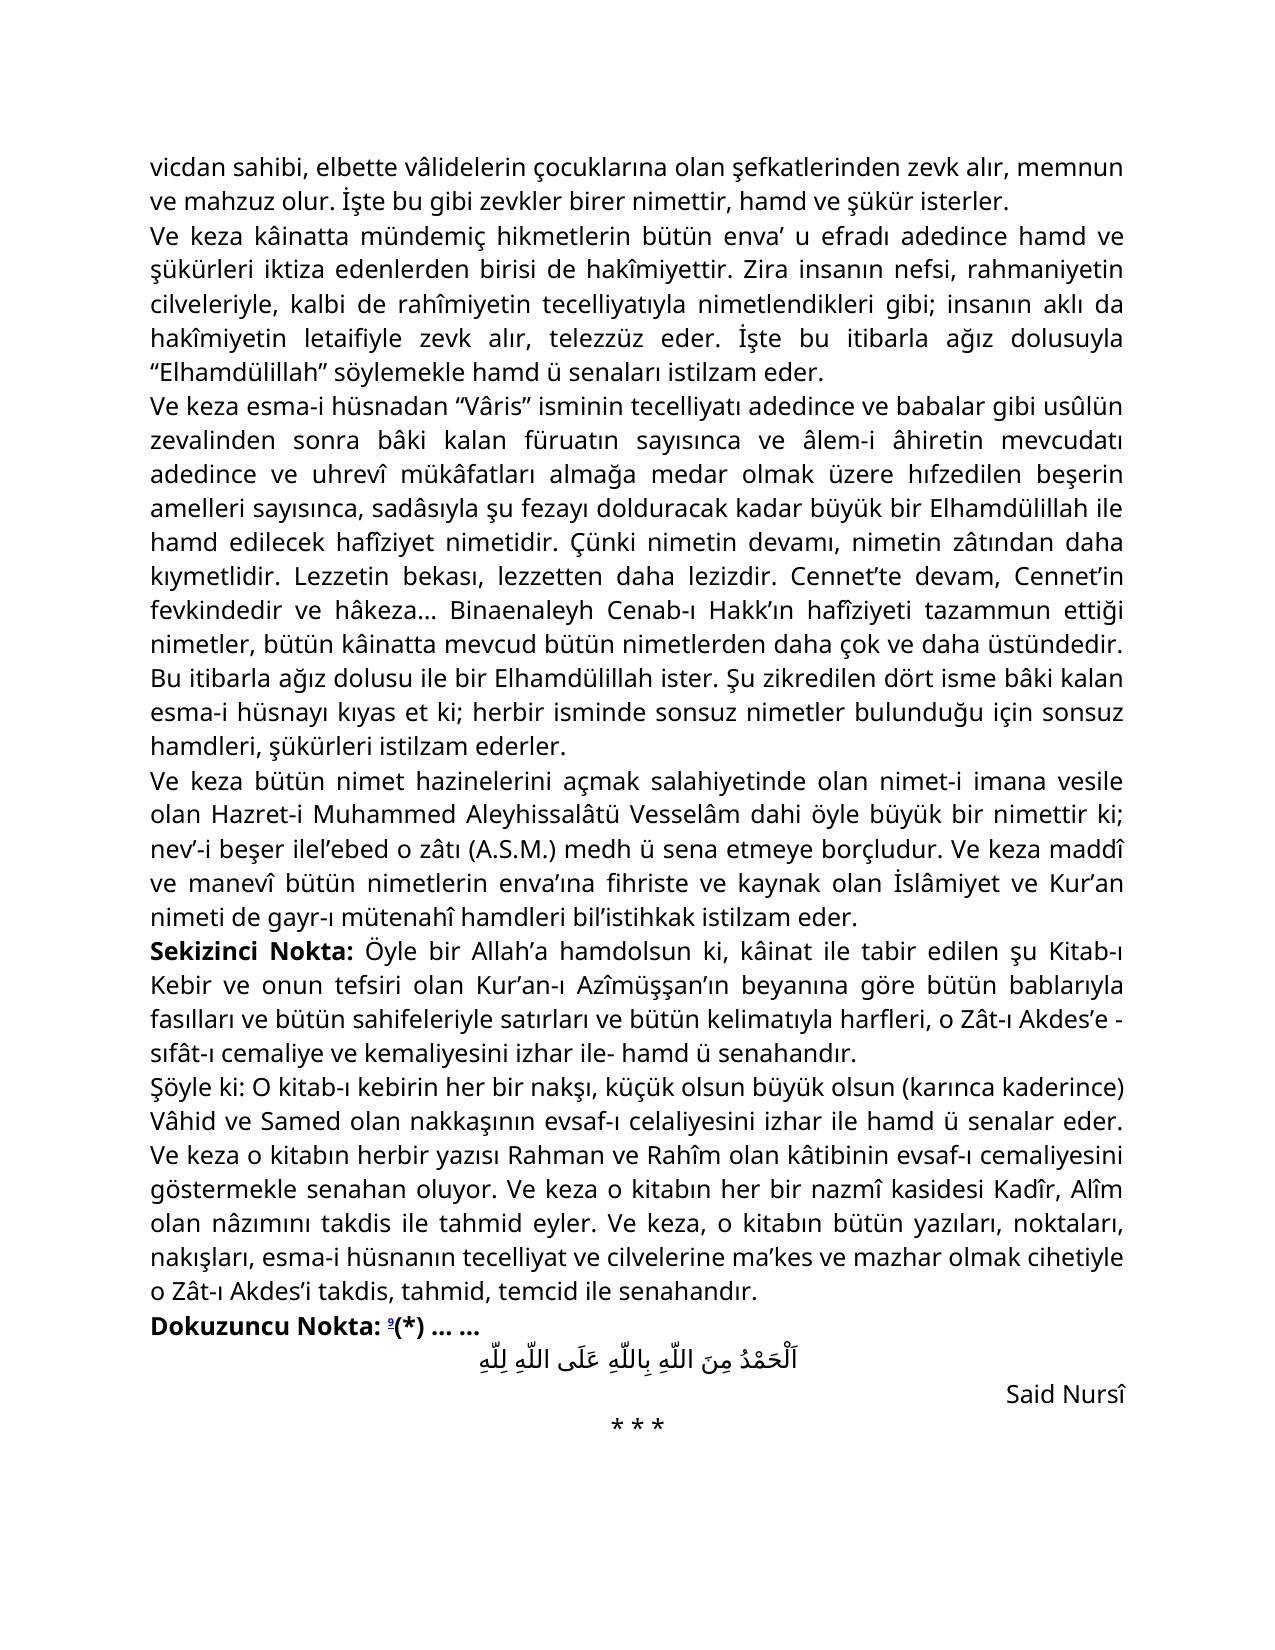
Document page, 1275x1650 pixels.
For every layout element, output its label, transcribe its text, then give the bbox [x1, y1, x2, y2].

text Dokuzuncu Nokta: 9(*) … … [150, 1308, 1125, 1342]
text vicdan sahibi, elbette vâlidelerin çocuklarına olan şefkatlerinden zevk alır, memnun ve mahzuz olur. İşte bu gibi zevkler birer nimettir, hamd ve şükür isterler. [150, 150, 1125, 218]
text Said Nursî [150, 1376, 1125, 1410]
text اَلْحَمْدُ مِنَ اللّهِ بِاللّهِ عَلَى اللّهِ لِلّهِ [150, 1342, 1125, 1376]
text Ve keza kâinatta mündemiç hikmetlerin bütün enva’ u efradı adedince hamd ve şükürleri iktiza edenlerden birisi de hakîmiyettir. Zira insanın nefsi, rahmaniyetin cilveleriyle, kalbi de rahîmiyetin tecelliyatıyla nimetlendikleri gibi; insanın aklı da hakîmiyetin letaifiyle zevk alır, telezzüz eder. İşte bu itibarla ağız dolusuyla “Elhamdülillah” söylemekle hamd ü senaları istilzam eder. [150, 218, 1125, 388]
text Şöyle ki: O kitab-ı kebirin her bir nakşı, küçük olsun büyük olsun (karınca kaderince) Vâhid ve Samed olan nakkaşının evsaf-ı celaliyesini izhar ile hamd ü senalar eder. Ve keza o kitabın herbir yazısı Rahman ve Rahîm olan kâtibinin evsaf-ı cemaliyesini göstermekle senahan oluyor. Ve keza o kitabın her bir nazmî kasidesi Kadîr, Alîm olan nâzımını takdis ile tahmid eyler. Ve keza, o kitabın bütün yazıları, noktaları, nakışları, esma-i hüsnanın tecelliyat ve cilvelerine ma’kes ve mazhar olmak cihetiyle o Zât-ı Akdes’i takdis, tahmid, temcid ile senahandır. [150, 1070, 1125, 1308]
text Sekizinci Nokta: Öyle bir Allah’a hamdolsun ki, kâinat ile tabir edilen şu Kitab-ı Kebir ve onun tefsiri olan Kur’an-ı Azîmüşşan’ın beyanına göre bütün bablarıyla fasılları ve bütün sahifeleriyle satırları ve bütün kelimatıyla harfleri, o Zât-ı Akdes’e -sıfât-ı cemaliye ve kemaliyesini izhar ile- hamd ü senahandır. [150, 933, 1125, 1070]
text Ve keza esma-i hüsnadan “Vâris” isminin tecelliyatı adedince ve babalar gibi usûlün zevalinden sonra bâki kalan füruatın sayısınca ve âlem-i âhiretin mevcudatı adedince ve uhrevî mükâfatları almağa medar olmak üzere hıfzedilen beşerin amelleri sayısınca, sadâsıyla şu fezayı dolduracak kadar büyük bir Elhamdülillah ile hamd edilecek hafîziyet nimetidir. Çünki nimetin devamı, nimetin zâtından daha kıymetlidir. Lezzetin bekası, lezzetten daha lezizdir. Cennet’te devam, Cennet’in fevkindedir ve hâkeza… Binaenaleyh Cenab-ı Hakk’ın hafîziyeti tazammun ettiği nimetler, bütün kâinatta mevcud bütün nimetlerden daha çok ve daha üstündedir. Bu itibarla ağız dolusu ile bir Elhamdülillah ister. Şu zikredilen dört isme bâki kalan esma-i hüsnayı kıyas et ki; herbir isminde sonsuz nimetler bulunduğu için sonsuz hamdleri, şükürleri istilzam ederler. [150, 388, 1125, 763]
text * * * [150, 1410, 1125, 1444]
text Ve keza bütün nimet hazinelerini açmak salahiyetinde olan nimet-i imana vesile olan Hazret-i Muhammed Aleyhissalâtü Vesselâm dahi öyle büyük bir nimettir ki; nev’-i beşer ilel’ebed o zâtı (A.S.M.) medh ü sena etmeye borçludur. Ve keza maddî ve manevî bütün nimetlerin enva’ına fihriste ve kaynak olan İslâmiyet ve Kur’an nimeti de gayr-ı mütenahî hamdleri bil’istihkak istilzam eder. [150, 763, 1125, 933]
